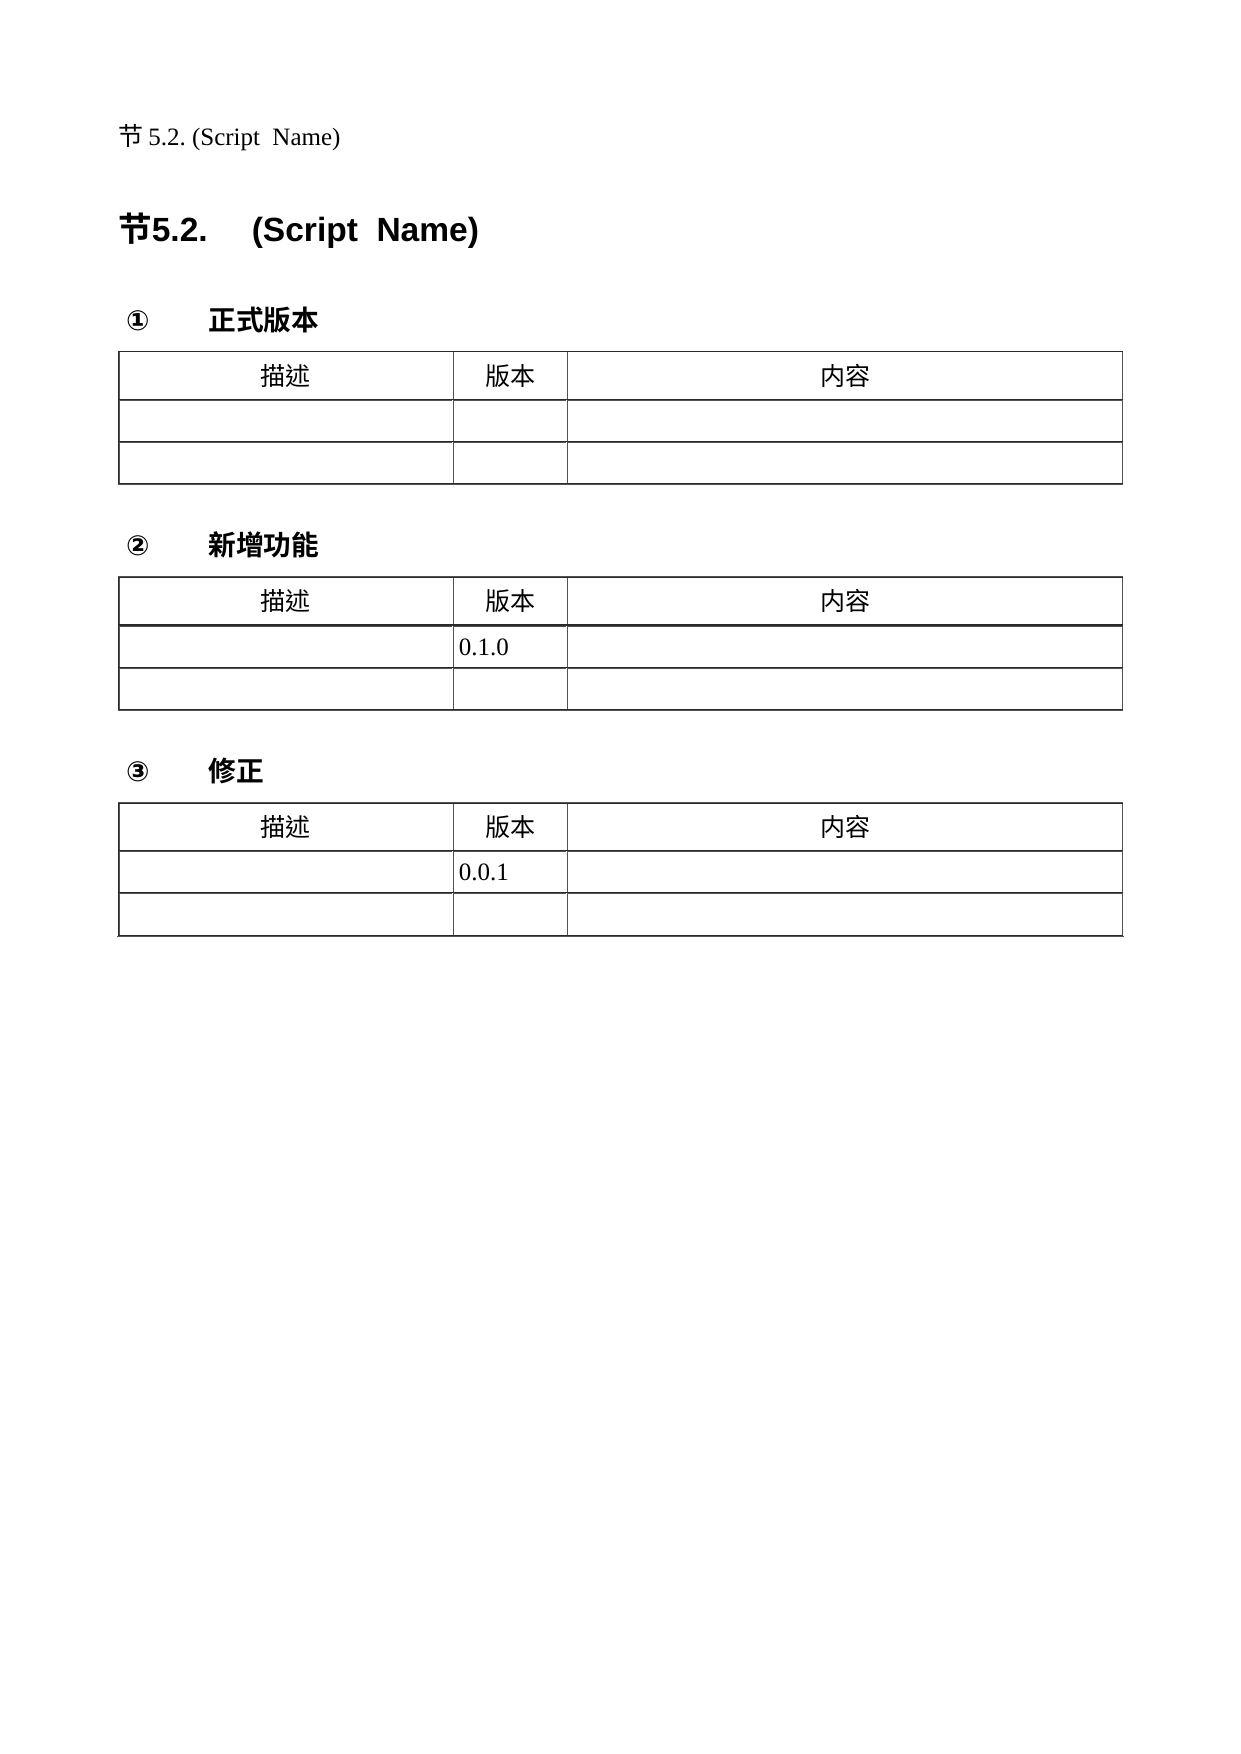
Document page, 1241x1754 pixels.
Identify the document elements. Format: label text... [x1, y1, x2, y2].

table_cell [454, 894, 566, 934]
table_cell [568, 443, 1122, 483]
table_header 内容 [568, 805, 1122, 849]
table_header 版本 [454, 579, 566, 624]
table_cell [120, 401, 452, 440]
table_cell [454, 401, 566, 440]
subtitle 修正 [118, 752, 1122, 789]
table_cell [454, 669, 566, 708]
table_cell [120, 627, 452, 666]
table_header 描述 [120, 353, 452, 398]
table_cell 0.1.0 [454, 627, 566, 666]
table_cell [120, 852, 452, 892]
table_cell [568, 401, 1122, 440]
table_cell [120, 669, 452, 708]
table_header 内容 [568, 353, 1122, 398]
table_cell [568, 852, 1122, 892]
subtitle 正式版本 [118, 300, 1122, 338]
subtitle (Script Name) [118, 202, 1122, 251]
subtitle 新增功能 [118, 526, 1122, 564]
table_cell [454, 443, 566, 483]
table_cell [568, 894, 1122, 934]
table_cell [568, 669, 1122, 708]
table_cell [120, 443, 452, 483]
table_cell [120, 894, 452, 934]
table_cell [568, 627, 1122, 666]
table_cell 0.0.1 [454, 852, 566, 892]
table_header 描述 [120, 579, 452, 624]
table_header 版本 [454, 805, 566, 849]
table_header 描述 [120, 805, 452, 849]
table_header 内容 [568, 579, 1122, 624]
table_header 版本 [454, 353, 566, 398]
